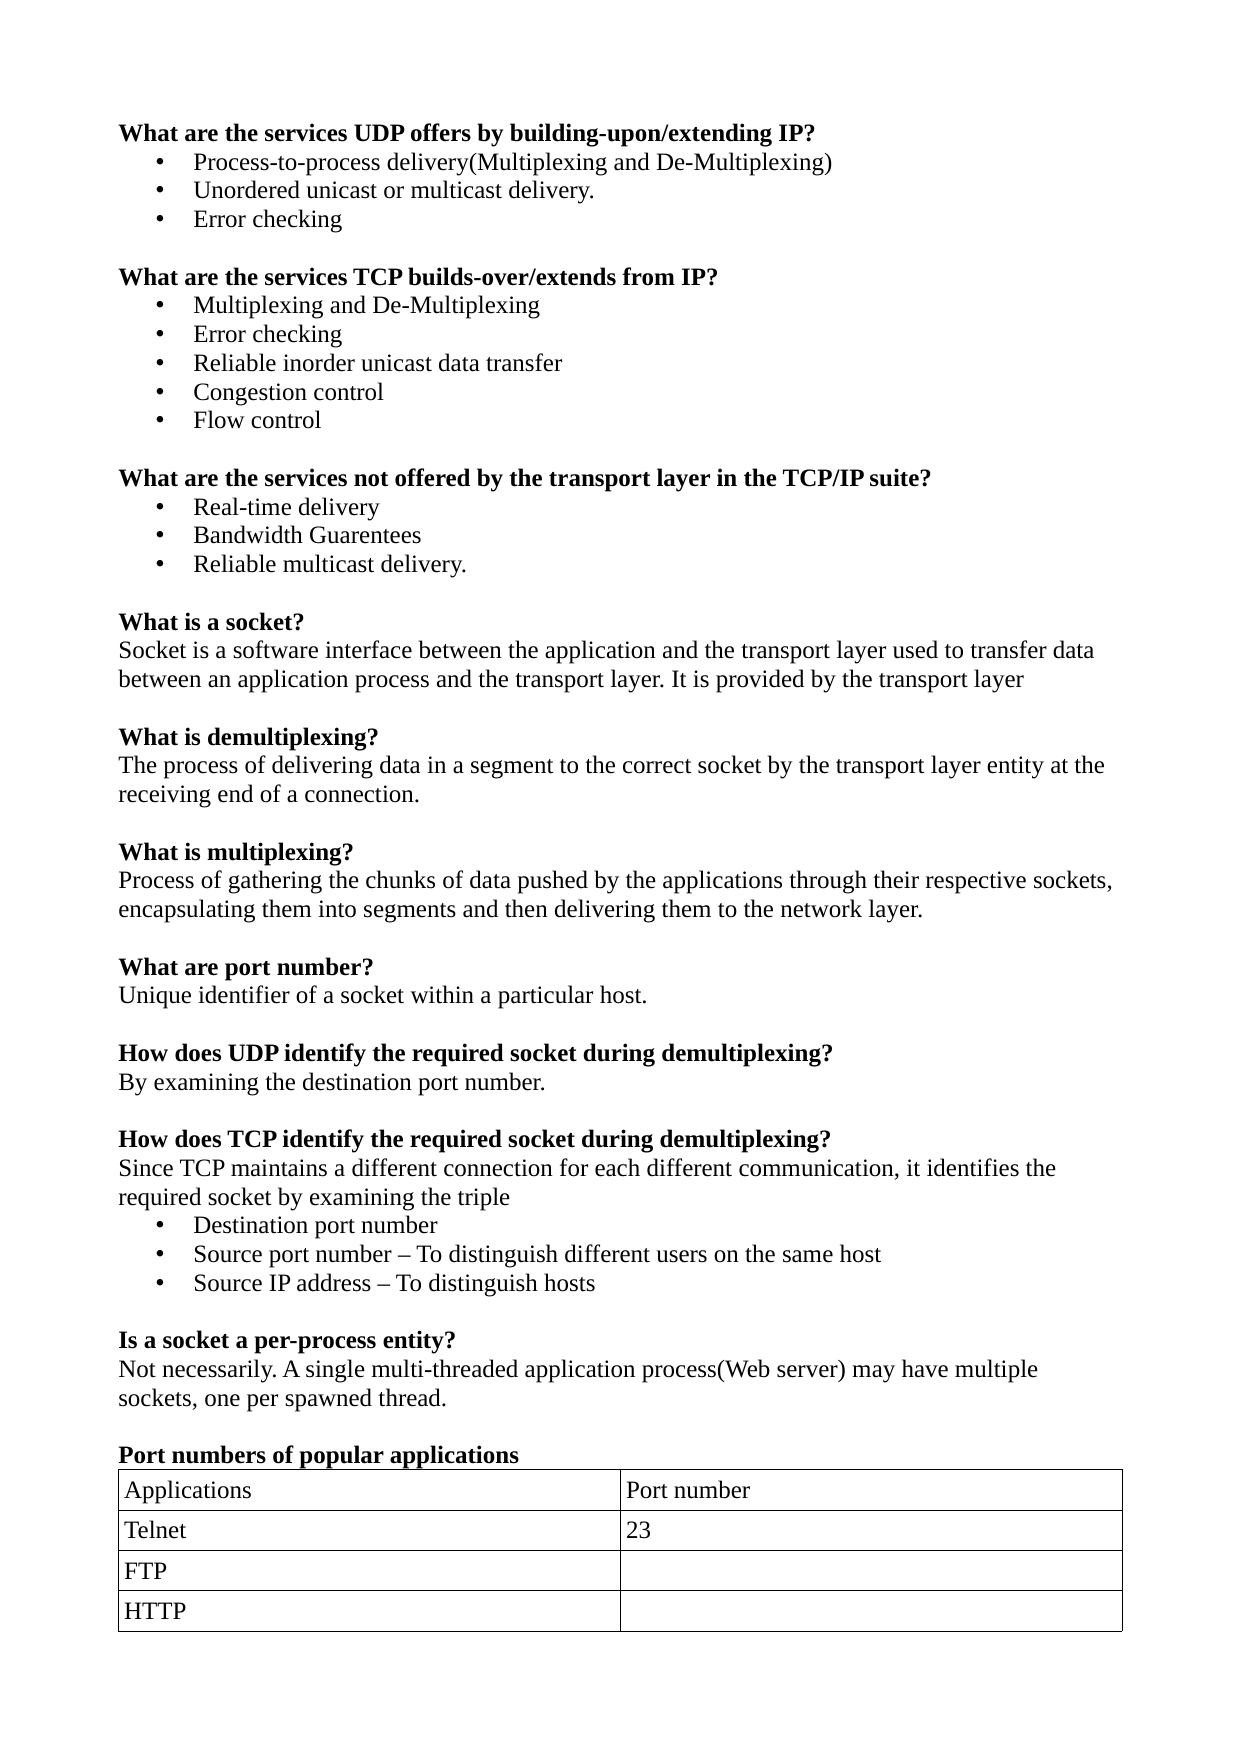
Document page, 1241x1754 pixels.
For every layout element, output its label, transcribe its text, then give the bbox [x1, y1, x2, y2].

text The process of delivering data in a segment to the correct socket by the transport layer entity at the receiving end of a connection. [118, 751, 1122, 808]
text Port numbers of popular applications [118, 1441, 1122, 1469]
list Reliable inorder unicast data transfer [156, 348, 1122, 377]
table_header Applications [119, 1470, 620, 1510]
text Not necessarily. A single multi-threaded application process(Web server) may have multiple sockets, one per spawned thread. [118, 1354, 1122, 1412]
text What are port number? [118, 952, 1122, 981]
list Source IP address – To distinguish hosts [156, 1268, 1122, 1297]
text What is demultiplexing? [118, 722, 1122, 751]
text Unique identifier of a socket within a particular host. [118, 981, 1122, 1009]
list Real-time delivery [156, 492, 1122, 521]
list Destination port number [156, 1211, 1122, 1239]
list Error checking [156, 204, 1122, 233]
list Reliable multicast delivery. [156, 549, 1122, 578]
text What is multiplexing? [118, 837, 1122, 866]
text Since TCP maintains a different connection for each different communication, it identifies the required socket by examining the triple [118, 1153, 1122, 1211]
list Source port number – To distinguish different users on the same host [156, 1239, 1122, 1268]
text How does UDP identify the required socket during demultiplexing? [118, 1038, 1122, 1067]
list Bandwidth Guarentees [156, 521, 1122, 549]
table_cell [621, 1591, 1122, 1631]
list Unordered unicast or multicast delivery. [156, 176, 1122, 204]
table_cell FTP [119, 1551, 620, 1590]
text What are the services not offered by the transport layer in the TCP/IP suite? [118, 463, 1122, 492]
text By examining the destination port number. [118, 1067, 1122, 1096]
list Flow control [156, 406, 1122, 434]
list Congestion control [156, 377, 1122, 406]
table_header Port number [621, 1470, 1122, 1510]
text What is a socket? [118, 607, 1122, 636]
text Process of gathering the chunks of data pushed by the applications through their respective sockets, encapsulating them into segments and then delivering them to the network layer. [118, 866, 1122, 923]
text What are the services UDP offers by building-upon/extending IP? [118, 118, 1122, 147]
table_cell HTTP [119, 1591, 620, 1631]
text Socket is a software interface between the application and the transport layer used to transfer data between an application process and the transport layer. It is provided by the transport layer [118, 636, 1122, 693]
text How does TCP identify the required socket during demultiplexing? [118, 1124, 1122, 1153]
list Error checking [156, 319, 1122, 348]
text What are the services TCP builds-over/extends from IP? [118, 262, 1122, 291]
table_cell 23 [621, 1511, 1122, 1550]
table_cell Telnet [119, 1511, 620, 1550]
list Process-to-process delivery(Multiplexing and De-Multiplexing) [156, 147, 1122, 176]
table_cell [621, 1551, 1122, 1590]
list Multiplexing and De-Multiplexing [156, 291, 1122, 319]
text Is a socket a per-process entity? [118, 1326, 1122, 1354]
